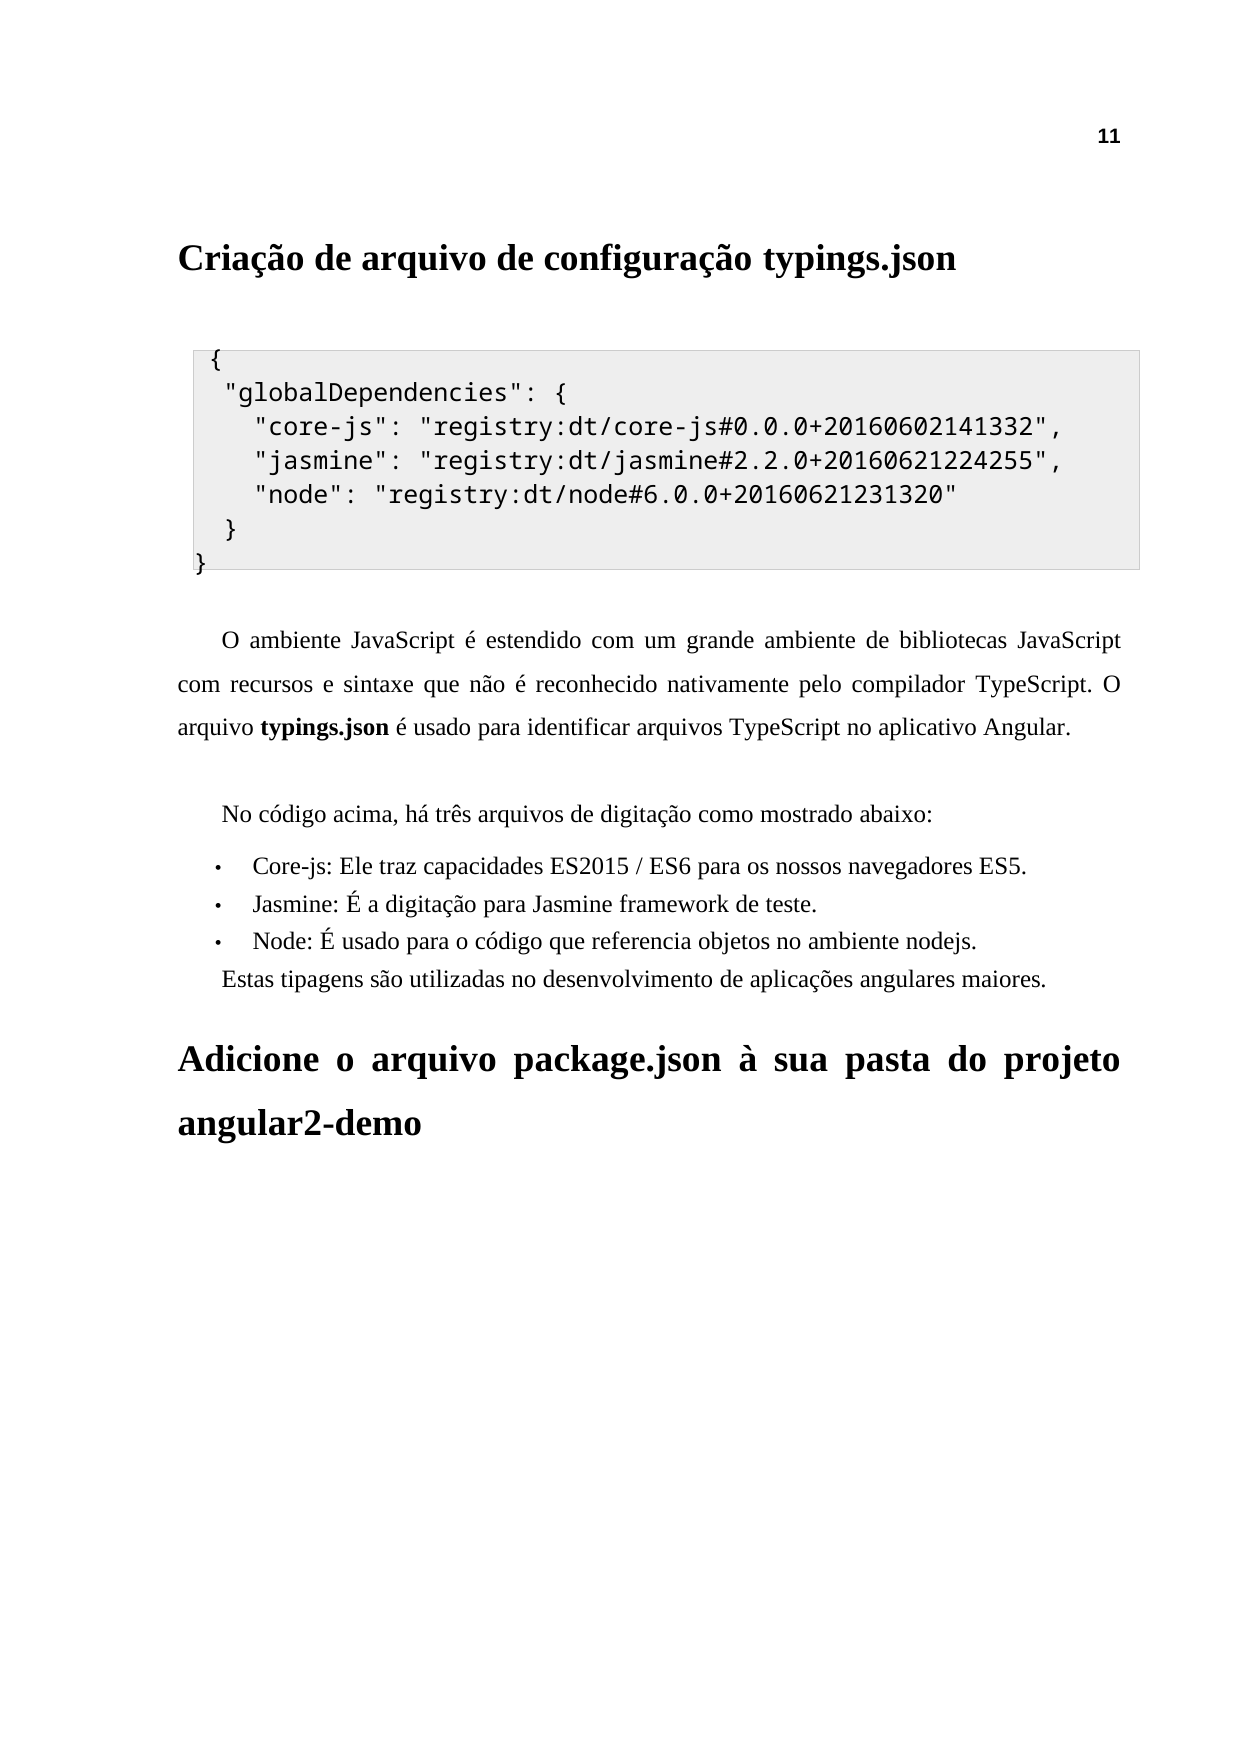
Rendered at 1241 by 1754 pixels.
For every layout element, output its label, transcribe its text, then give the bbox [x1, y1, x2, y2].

list Jasmine: É a digitação para Jasmine framework de teste. [215, 880, 1122, 918]
list Node: É usado para o código que referencia objetos no ambiente nodejs. [215, 918, 1122, 955]
text O ambiente JavaScript é estendido com um grande ambiente de bibliotecas JavaScript com recursos e sintaxe que não é reconhecido nativamente pelo compilador TypeScript. O arquivo typings.json é usado para identificar arquivos TypeScript no aplicativo Angular. [177, 625, 1122, 741]
list Core-js: Ele traz capacidades ES2015 / ES6 para os nossos navegadores ES5. [215, 843, 1122, 880]
text No código acima, há três arquivos de digitação como mostrado abaixo: [177, 799, 1122, 828]
text Adicione o arquivo package.json à sua pasta do projeto angular2-demo [177, 1036, 1122, 1143]
text Criação de arquivo de configuração typings.json [177, 235, 1122, 278]
text Estas tipagens são utilizadas no desenvolvimento de aplicações angulares maiores. [177, 955, 1122, 993]
